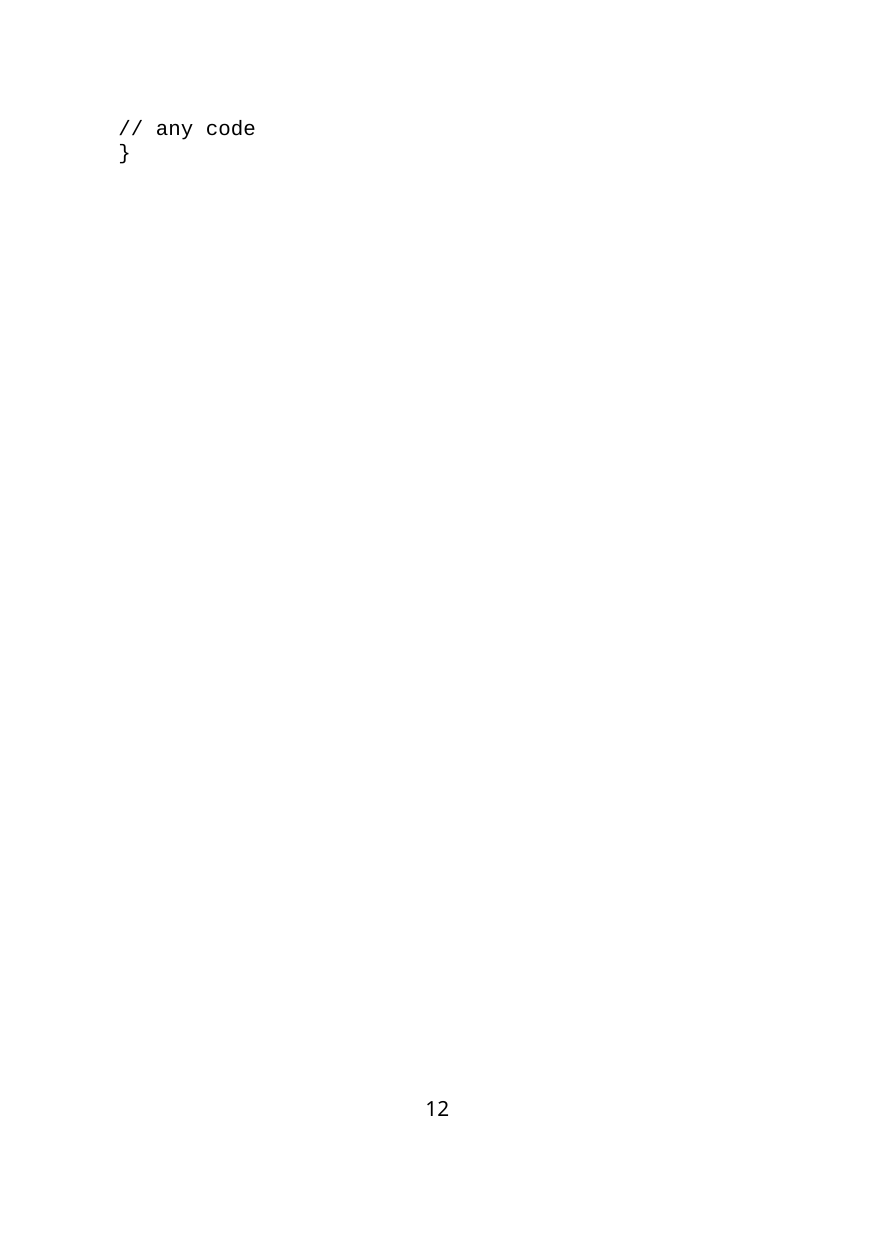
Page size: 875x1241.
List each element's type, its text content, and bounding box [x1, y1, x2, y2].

text } [118, 142, 756, 165]
text // any code [118, 118, 756, 142]
